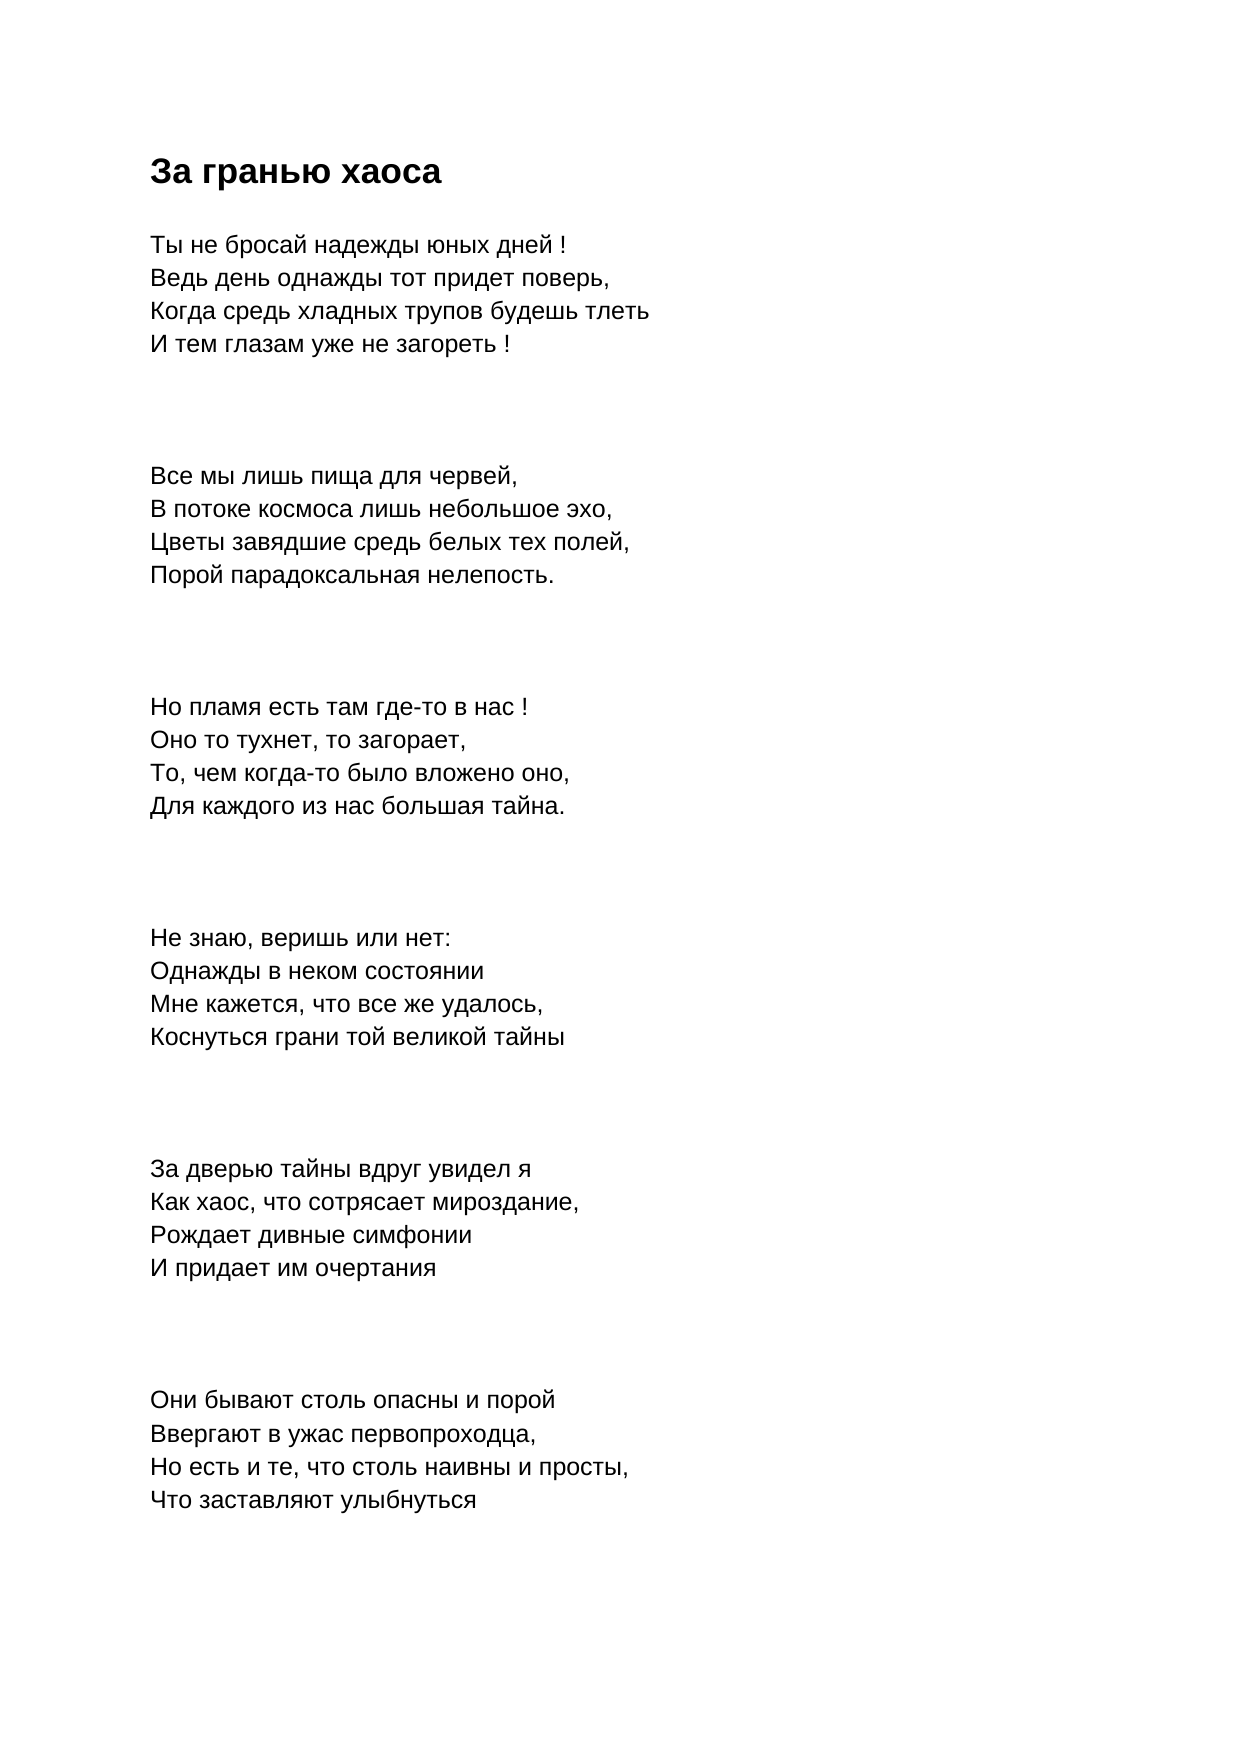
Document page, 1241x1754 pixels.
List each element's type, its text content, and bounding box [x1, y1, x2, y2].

text Ввергают в ужас первопроходца, [150, 1418, 1090, 1447]
text За гранью хаоса [150, 150, 1090, 191]
text За дверью тайны вдруг увидел я [150, 1154, 1090, 1183]
text Все мы лишь пища для червей, [150, 461, 1090, 490]
text Однажды в неком состоянии [150, 956, 1090, 985]
text В потоке космоса лишь небольшое эхо, [150, 494, 1090, 523]
text И тем глазам уже не загореть ! [150, 329, 1090, 358]
text Когда средь хладных трупов будешь тлеть [150, 296, 1090, 324]
text Но пламя есть там где-то в нас ! [150, 692, 1090, 721]
text Ведь день однажды тот придет поверь, [150, 263, 1090, 292]
text И придает им очертания [150, 1253, 1090, 1282]
text Для каждого из нас большая тайна. [150, 791, 1090, 820]
text Они бывают столь опасны и порой [150, 1386, 1090, 1414]
text Оно то тухнет, то загорает, [150, 725, 1090, 754]
text Как хаос, что сотрясает мироздание, [150, 1187, 1090, 1216]
text То, чем когда-то было вложено оно, [150, 758, 1090, 787]
text Рождает дивные симфонии [150, 1220, 1090, 1249]
text Порой парадоксальная нелепость. [150, 560, 1090, 589]
text Мне кажется, что все же удалось, [150, 989, 1090, 1018]
text Но есть и те, что столь наивны и просты, [150, 1452, 1090, 1480]
text Не знаю, веришь или нет: [150, 923, 1090, 952]
text Что заставляют улыбнуться [150, 1484, 1090, 1513]
text Цветы завядшие средь белых тех полей, [150, 527, 1090, 556]
text Коснуться грани той великой тайны [150, 1022, 1090, 1051]
text Ты не бросай надежды юных дней ! [150, 230, 1090, 258]
